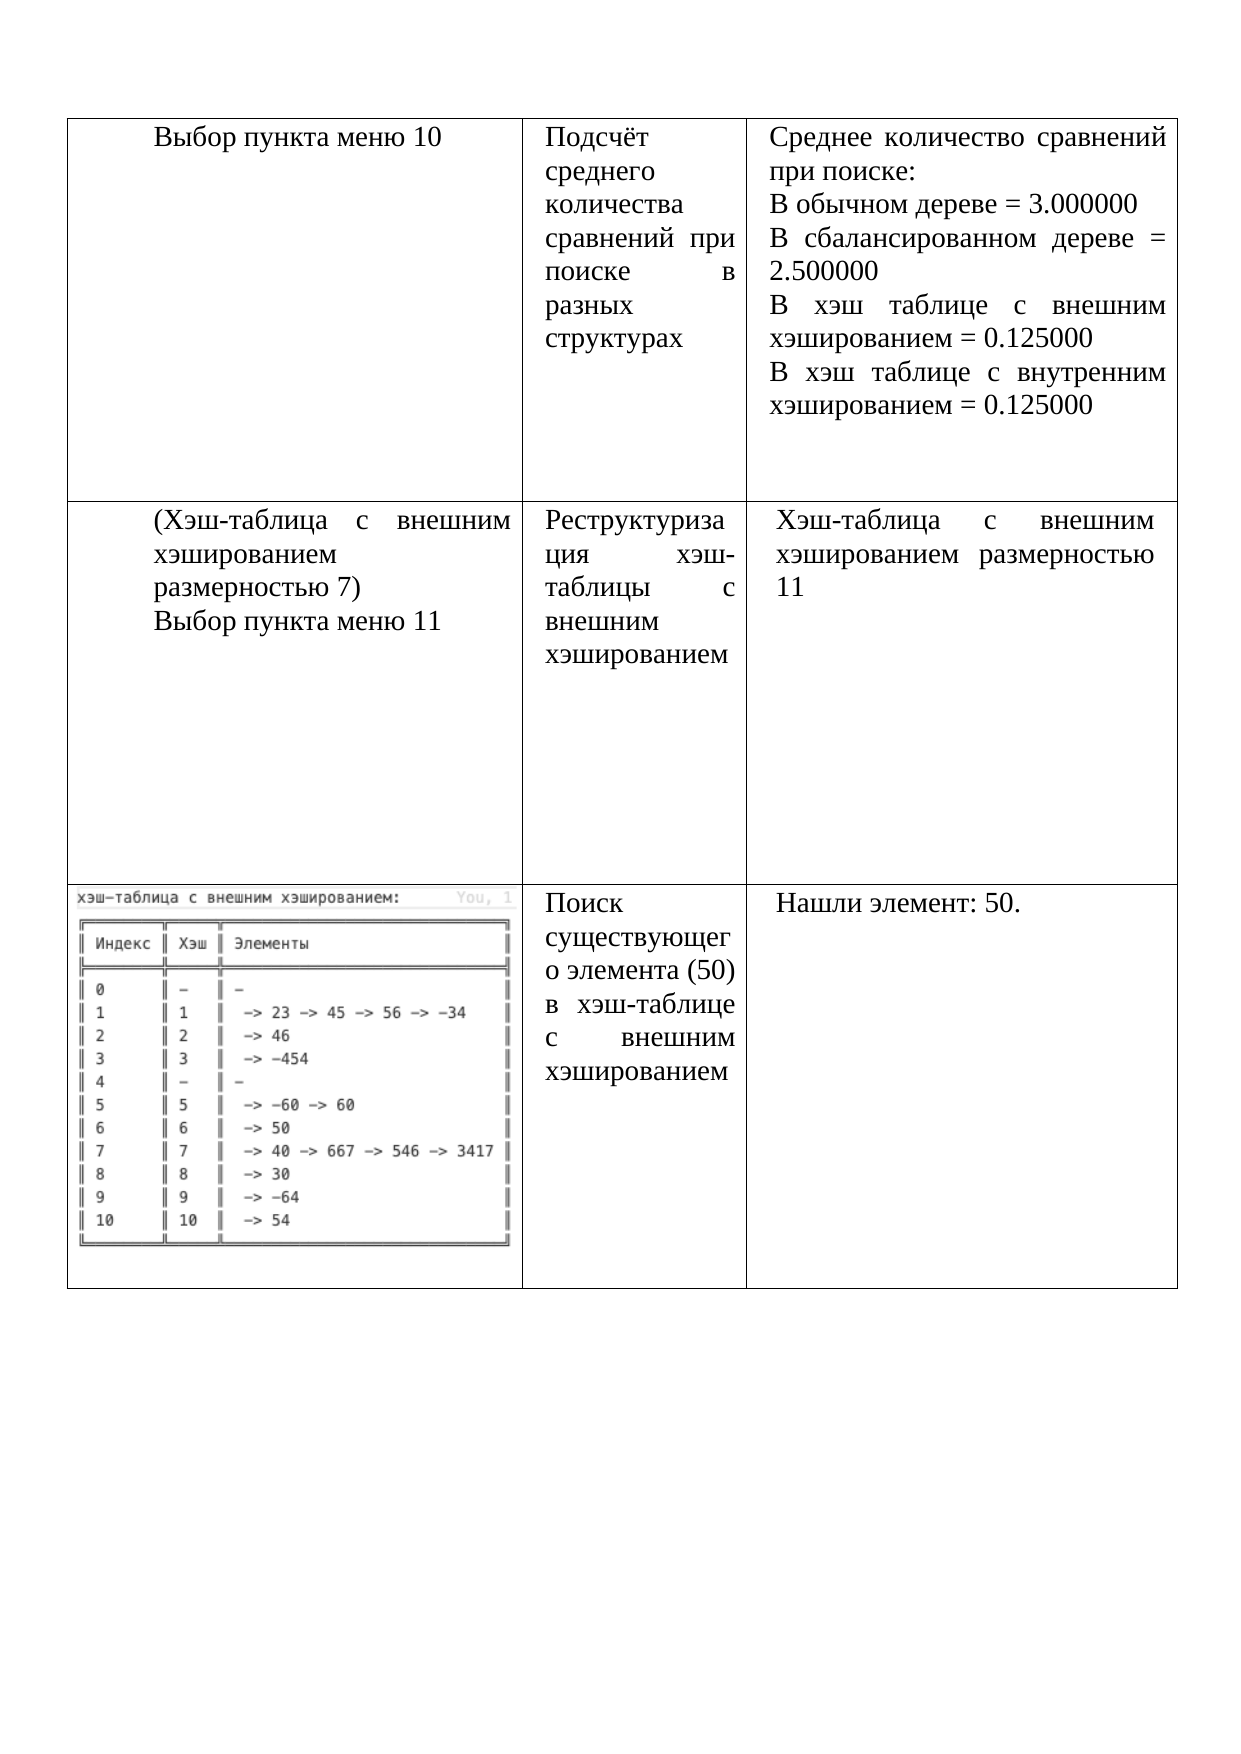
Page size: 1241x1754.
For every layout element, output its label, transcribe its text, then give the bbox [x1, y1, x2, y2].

table_cell [68, 885, 522, 1288]
table_cell Реструктуризация хэш-таблицы с внешним хэшированием [523, 502, 746, 884]
table_cell Выбор пункта меню 10 [68, 119, 522, 501]
table_cell Нашли элемент: 50. [747, 885, 1177, 1288]
table_cell (Хэш-таблица с внешним хэшированием размерностью 7) Выбор пункта меню 11 [68, 502, 522, 884]
table_cell Поиск существующего элемента (50) в хэш-таблице с внешним хэшированием [523, 885, 746, 1288]
picture [72, 885, 517, 1254]
table_cell Среднее количество сравнений при поиске: В обычном дереве = 3.000000 В сбалансированном дереве = 2.500000 В хэш таблице с внешним хэшированием = 0.125000 В хэш таблице с внутренним хэшированием = 0.125000 [747, 119, 1177, 501]
table_cell Подсчёт среднего количества сравнений при поиске в разных структурах [523, 119, 746, 501]
table_cell Хэш-таблица с внешним хэшированием размерностью 11 [747, 502, 1177, 884]
